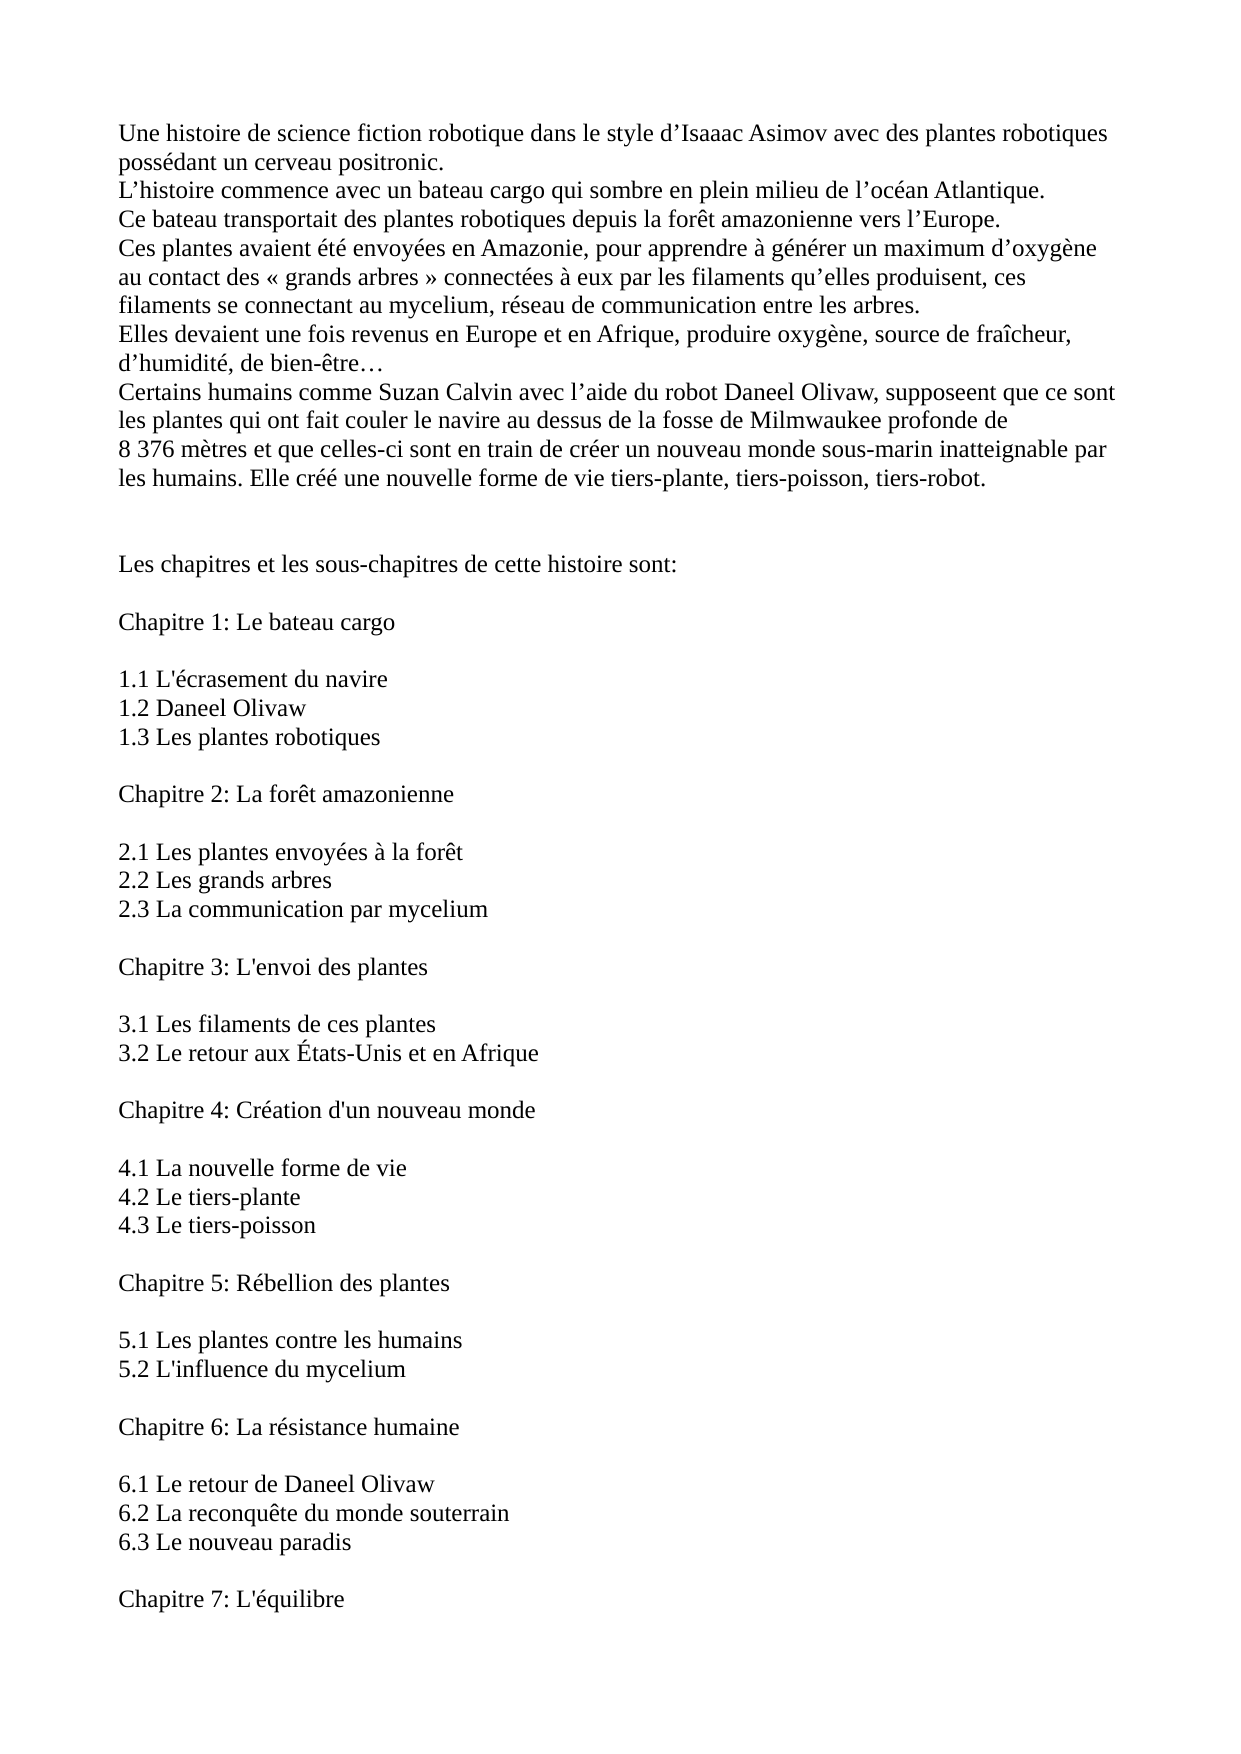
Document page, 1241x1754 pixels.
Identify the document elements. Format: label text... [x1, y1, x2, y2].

text Les chapitres et les sous-chapitres de cette histoire sont: Chapitre 1: Le bateau cargo 1.1 L'écrasement du navire 1.2 Daneel Olivaw 1.3 Les plantes robotiques Chapitre 2: La forêt amazonienne 2.1 Les plantes envoyées à la forêt 2.2 Les grands arbres 2.3 La communication par mycelium Chapitre 3: L'envoi des plantes 3.1 Les filaments de ces plantes 3.2 Le retour aux États-Unis et en Afrique Chapitre 4: Création d'un nouveau monde 4.1 La nouvelle forme de vie 4.2 Le tiers-plante 4.3 Le tiers-poisson Chapitre 5: Rébellion des plantes 5.1 Les plantes contre les humains 5.2 L'influence du mycelium Chapitre 6: La résistance humaine 6.1 Le retour de Daneel Olivaw 6.2 La reconquête du monde souterrain 6.3 Le nouveau paradis Chapitre 7: L'équilibre [118, 549, 1122, 1613]
text Elles devaient une fois revenus en Europe et en Afrique, produire oxygène, source de fraîcheur, d’humidité, de bien-être… [118, 319, 1122, 377]
text Une histoire de science fiction robotique dans le style d’Isaaac Asimov avec des plantes robotiques possédant un cerveau positronic. [118, 118, 1122, 176]
text Ce bateau transportait des plantes robotiques depuis la forêt amazonienne vers l’Europe. [118, 204, 1122, 233]
text Ces plantes avaient été envoyées en Amazonie, pour apprendre à générer un maximum d’oxygène au contact des « grands arbres » connectées à eux par les filaments qu’elles produisent, ces filaments se connectant au mycelium, réseau de communication entre les arbres. [118, 233, 1122, 319]
text L’histoire commence avec un bateau cargo qui sombre en plein milieu de l’océan Atlantique. [118, 176, 1122, 204]
text Certains humains comme Suzan Calvin avec l’aide du robot Daneel Olivaw, supposeent que ce sont les plantes qui ont fait couler le navire au dessus de la fosse de Milmwaukee profonde de 8 376 mètres et que celles-ci sont en train de créer un nouveau monde sous-marin inatteignable par les humains. Elle créé une nouvelle forme de vie tiers-plante, tiers-poisson, tiers-robot. [118, 377, 1122, 492]
